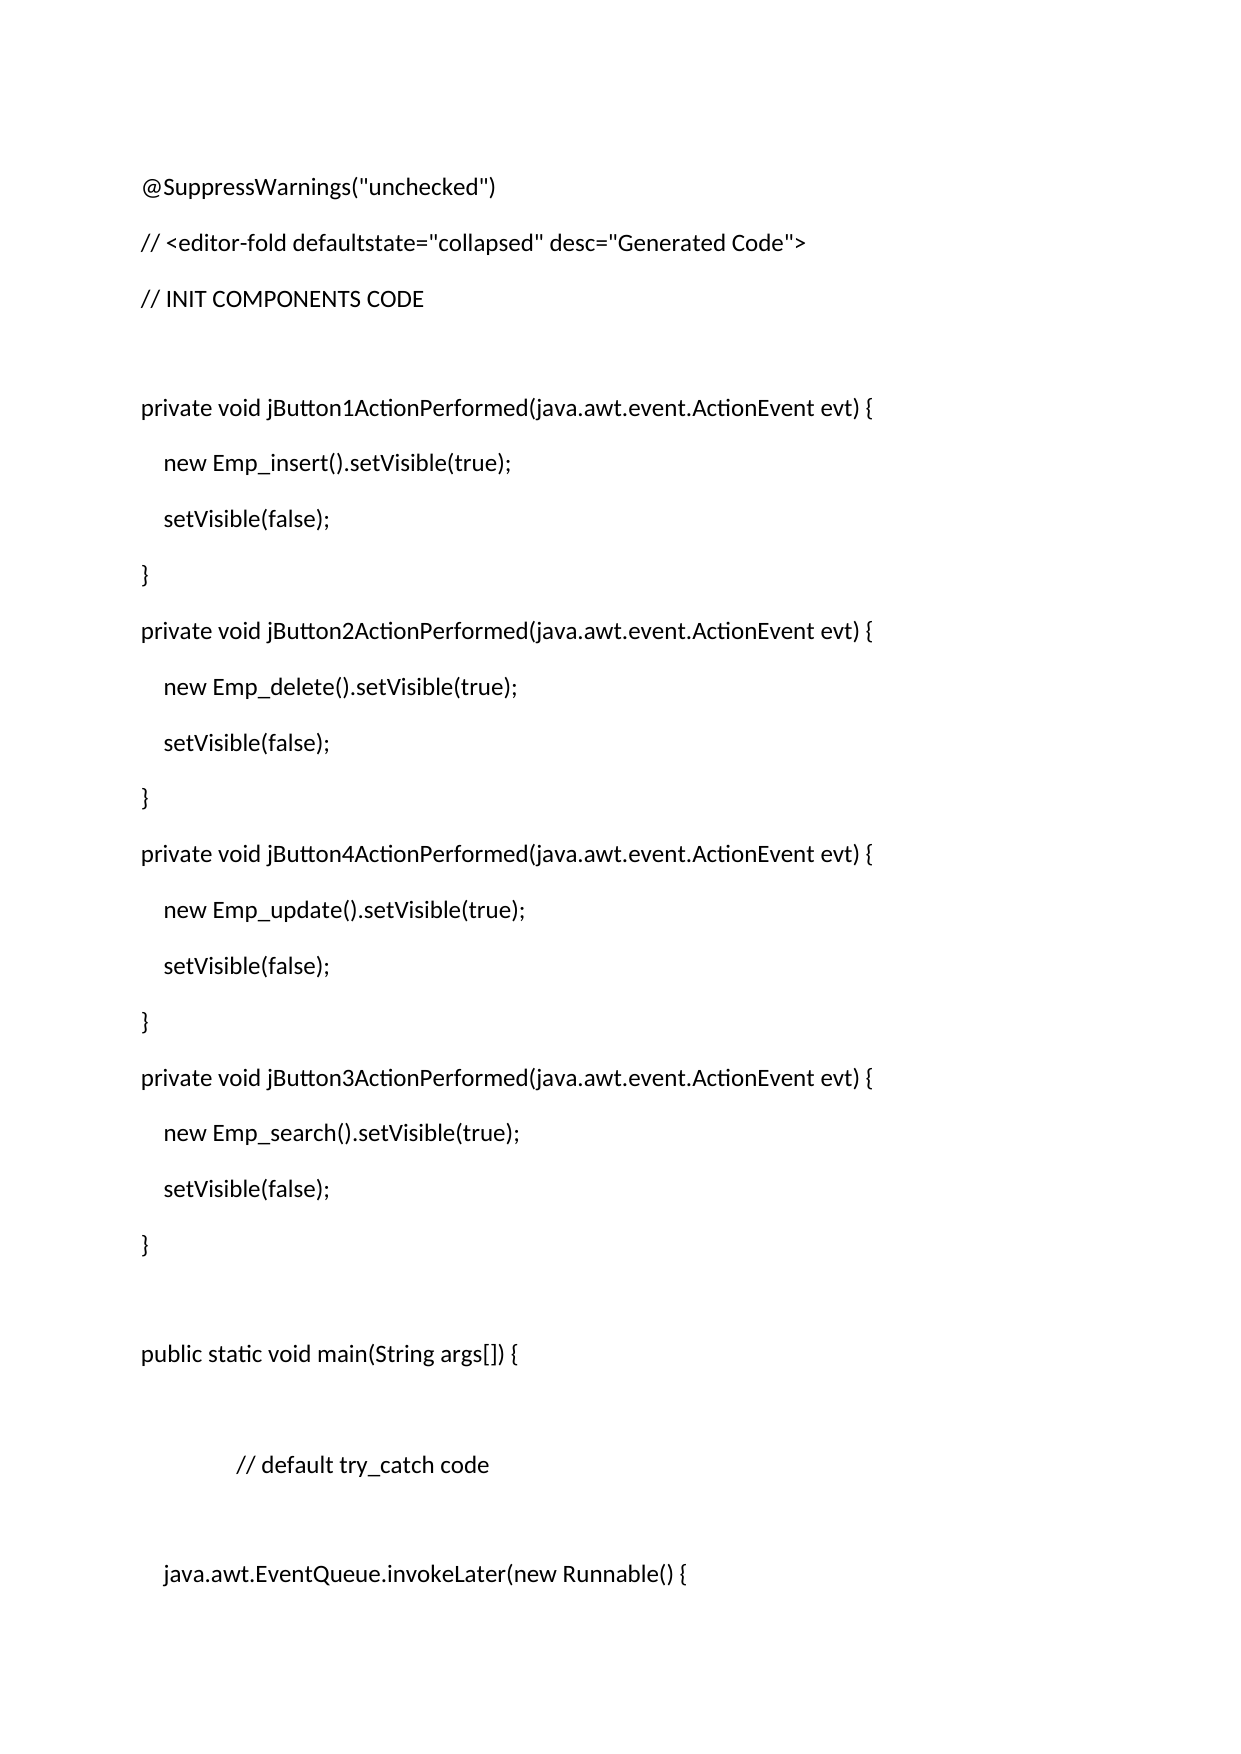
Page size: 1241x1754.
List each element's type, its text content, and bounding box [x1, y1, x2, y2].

text private void jButton2ActionPerformed(java.awt.event.ActionEvent evt) { [118, 615, 1122, 646]
text new Emp_search().setVisible(true); [118, 1117, 1122, 1148]
text private void jButton4ActionPerformed(java.awt.event.ActionEvent evt) { [118, 838, 1122, 869]
text } [118, 559, 1122, 590]
text private void jButton1ActionPerformed(java.awt.event.ActionEvent evt) { [118, 392, 1122, 422]
text setVisible(false); [118, 727, 1122, 757]
text setVisible(false); [118, 503, 1122, 534]
text } [118, 1006, 1122, 1036]
text } [118, 1229, 1122, 1260]
text @SuppressWarnings("unchecked") [118, 171, 1122, 202]
text setVisible(false); [118, 950, 1122, 981]
text public static void main(String args[]) { [118, 1338, 1122, 1368]
text } [118, 782, 1122, 813]
text new Emp_update().setVisible(true); [118, 894, 1122, 925]
text new Emp_delete().setVisible(true); [118, 671, 1122, 701]
text // default try_catch code [118, 1450, 1122, 1480]
text new Emp_insert().setVisible(true); [118, 447, 1122, 478]
text // INIT COMPONENTS CODE [118, 283, 1122, 313]
text // <editor-fold defaultstate="collapsed" desc="Generated Code"> [118, 227, 1122, 257]
text private void jButton3ActionPerformed(java.awt.event.ActionEvent evt) { [118, 1062, 1122, 1092]
text setVisible(false); [118, 1173, 1122, 1204]
text java.awt.EventQueue.invokeLater(new Runnable() { [118, 1558, 1122, 1589]
